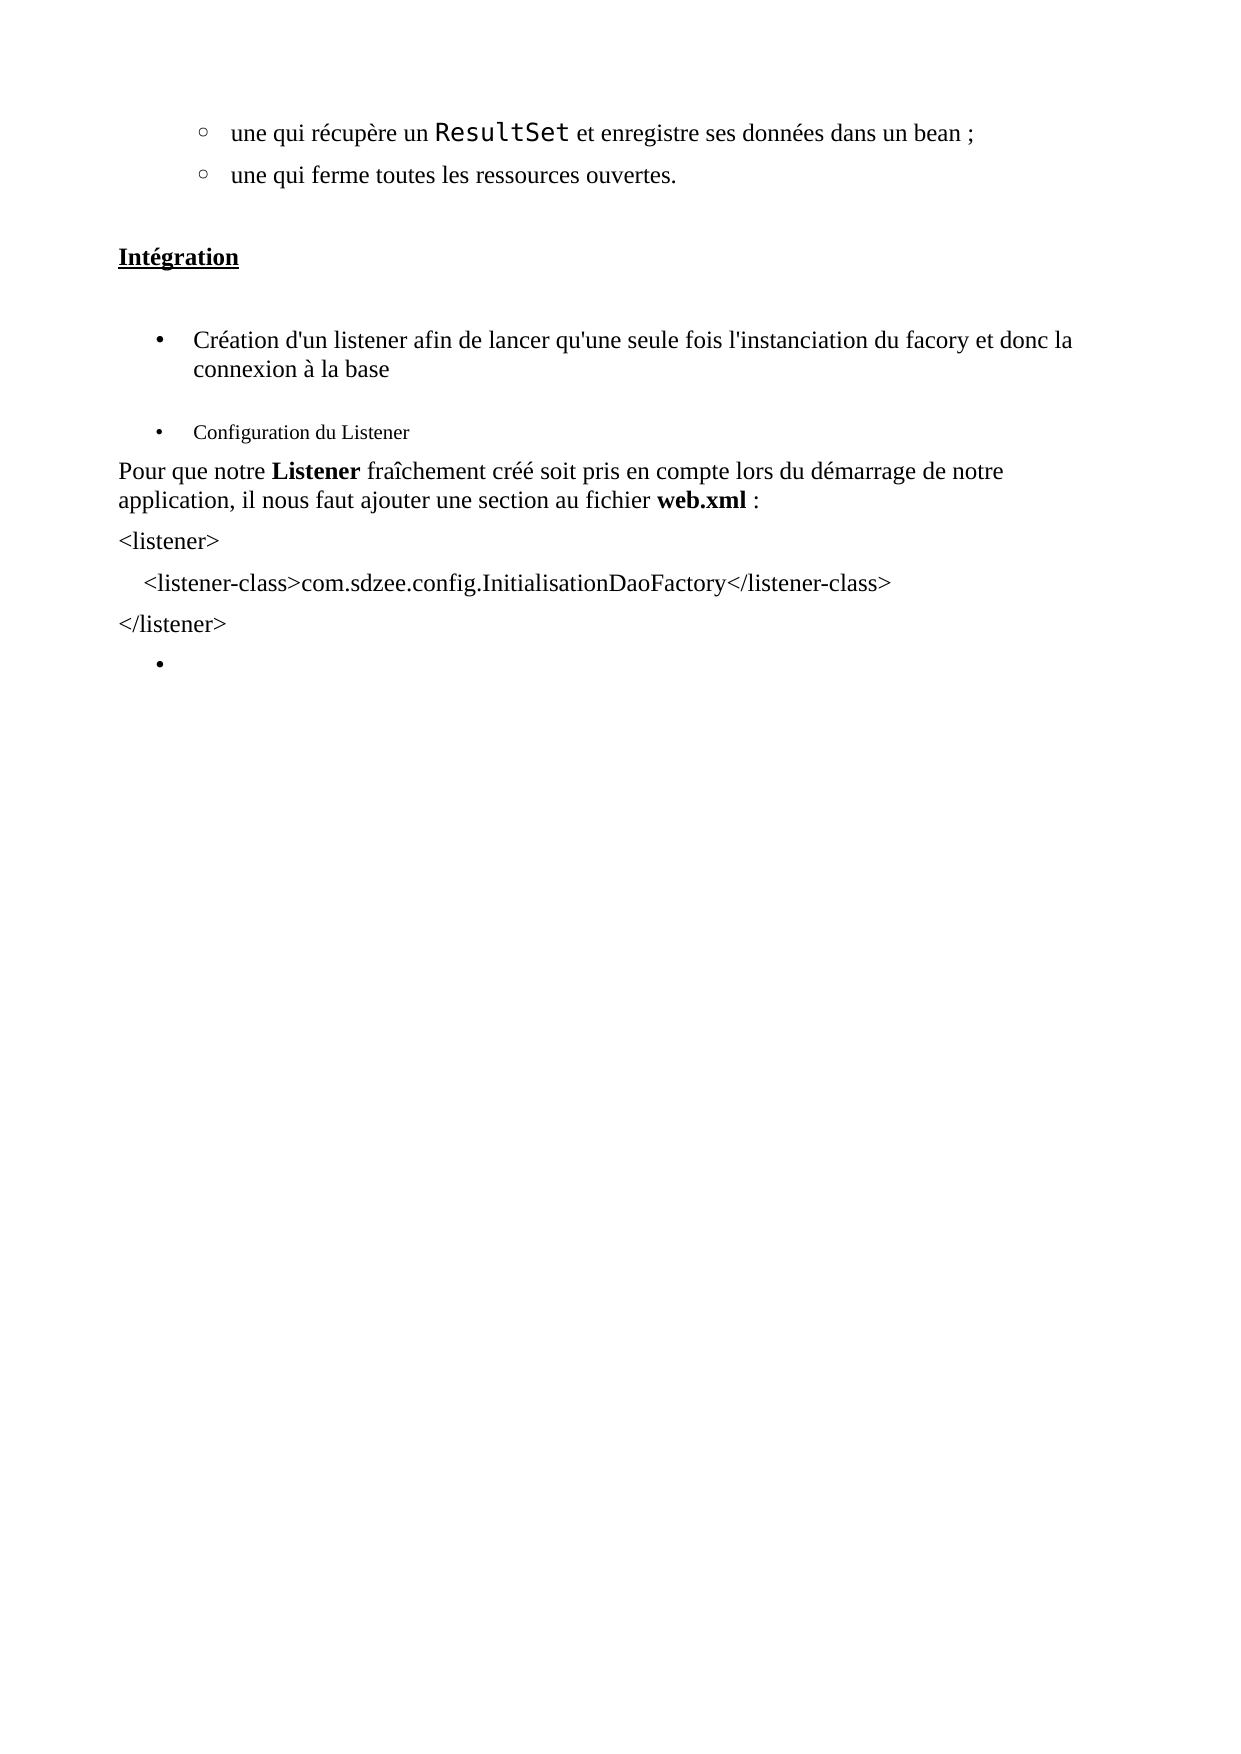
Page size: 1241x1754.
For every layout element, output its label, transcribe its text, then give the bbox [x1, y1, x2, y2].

subtitle Configuration du Listener [156, 420, 1122, 444]
list Création d'un listener afin de lancer qu'une seule fois l'instanciation du facory et donc la connexion à la base [156, 325, 1122, 382]
text <listener-class>com.sdzee.config.InitialisationDaoFactory</listener-class> [118, 568, 1122, 596]
text Pour que notre Listener fraîchement créé soit pris en compte lors du démarrage de notre application, il nous faut ajouter une section au fichier web.xml : [118, 456, 1122, 514]
list une qui ferme toutes les ressources ouvertes. [193, 160, 1122, 189]
list une qui récupère un ResultSet et enregistre ses données dans un bean ; [193, 118, 1122, 147]
text <listener> [118, 526, 1122, 555]
text </listener> [118, 609, 1122, 638]
text Intégration [118, 242, 1122, 271]
